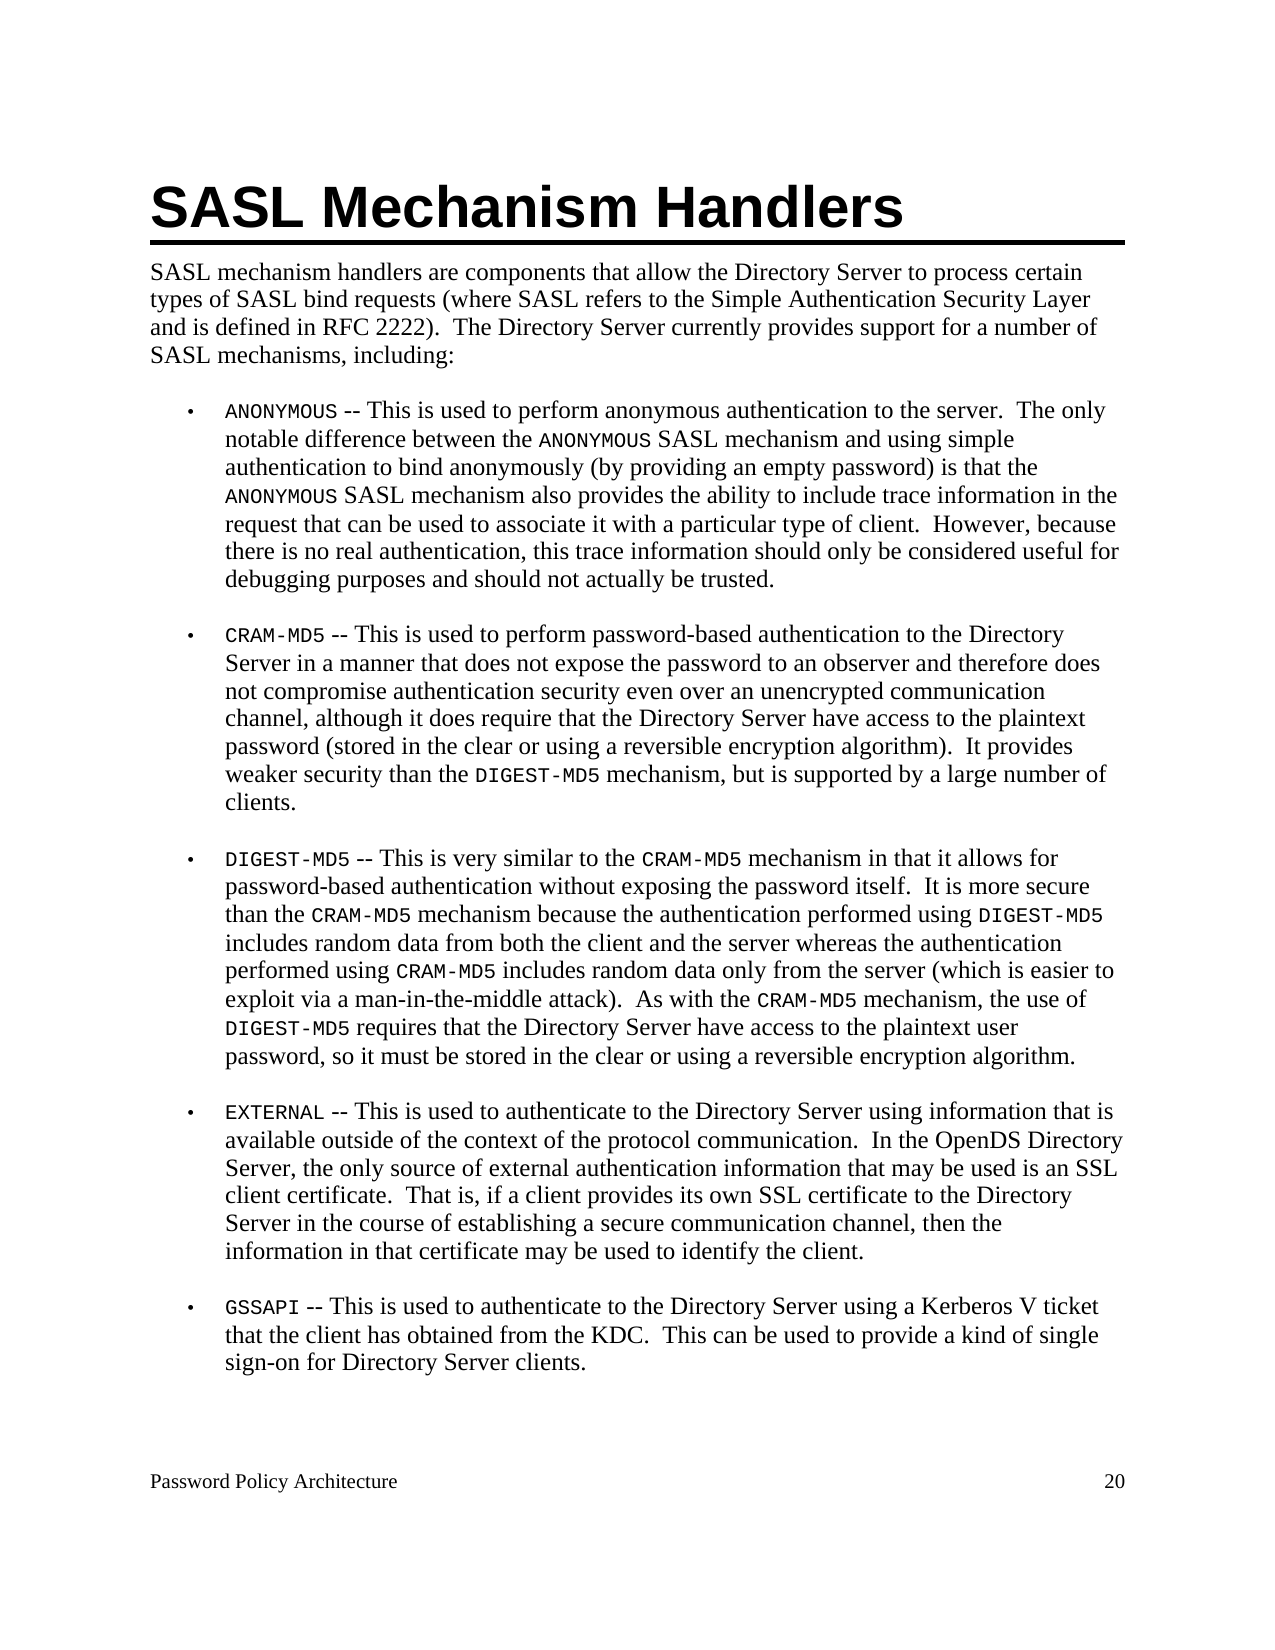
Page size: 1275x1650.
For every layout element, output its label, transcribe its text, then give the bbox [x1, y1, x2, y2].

text SASL mechanism handlers are components that allow the Directory Server to process certain types of SASL bind requests (where SASL refers to the Simple Authentication Security Layer and is defined in RFC 2222). The Directory Server currently provides support for a number of SASL mechanisms, including: [150, 258, 1125, 369]
list GSSAPI -- This is used to authenticate to the Directory Server using a Kerberos V ticket that the client has obtained from the KDC. This can be used to provide a kind of single sign-on for Directory Server clients. [187, 1292, 1125, 1376]
list CRAM-MD5 -- This is used to perform password-based authentication to the Directory Server in a manner that does not expose the password to an observer and therefore does not compromise authentication security even over an unencrypted communication channel, although it does require that the Directory Server have access to the plaintext password (stored in the clear or using a reversible encryption algorithm). It provides weaker security than the DIGEST-MD5 mechanism, but is supported by a large number of clients. [187, 621, 1125, 816]
list DIGEST-MD5 -- This is very similar to the CRAM-MD5 mechanism in that it allows for password-based authentication without exposing the password itself. It is more secure than the CRAM-MD5 mechanism because the authentication performed using DIGEST-MD5 includes random data from both the client and the server whereas the authentication performed using CRAM-MD5 includes random data only from the server (which is easier to exploit via a man-in-the-middle attack). As with the CRAM-MD5 mechanism, the use of DIGEST-MD5 requires that the Directory Server have access to the plaintext user password, so it must be stored in the clear or using a reversible encryption algorithm. [187, 844, 1125, 1070]
list ANONYMOUS -- This is used to perform anonymous authentication to the server. The only notable difference between the ANONYMOUS SASL mechanism and using simple authentication to bind anonymously (by providing an empty password) is that the ANONYMOUS SASL mechanism also provides the ability to include trace information in the request that can be used to associate it with a particular type of client. However, because there is no real authentication, this trace information should only be considered useful for debugging purposes and should not actually be trusted. [187, 396, 1125, 593]
subtitle SASL Mechanism Handlers [150, 175, 1125, 240]
list EXTERNAL -- This is used to authenticate to the Directory Server using information that is available outside of the context of the protocol communication. In the OpenDS Directory Server, the only source of external authentication information that may be used is an SSL client certificate. That is, if a client provides its own SSL certificate to the Directory Server in the course of establishing a secure communication channel, then the information in that certificate may be used to identify the client. [187, 1097, 1125, 1264]
